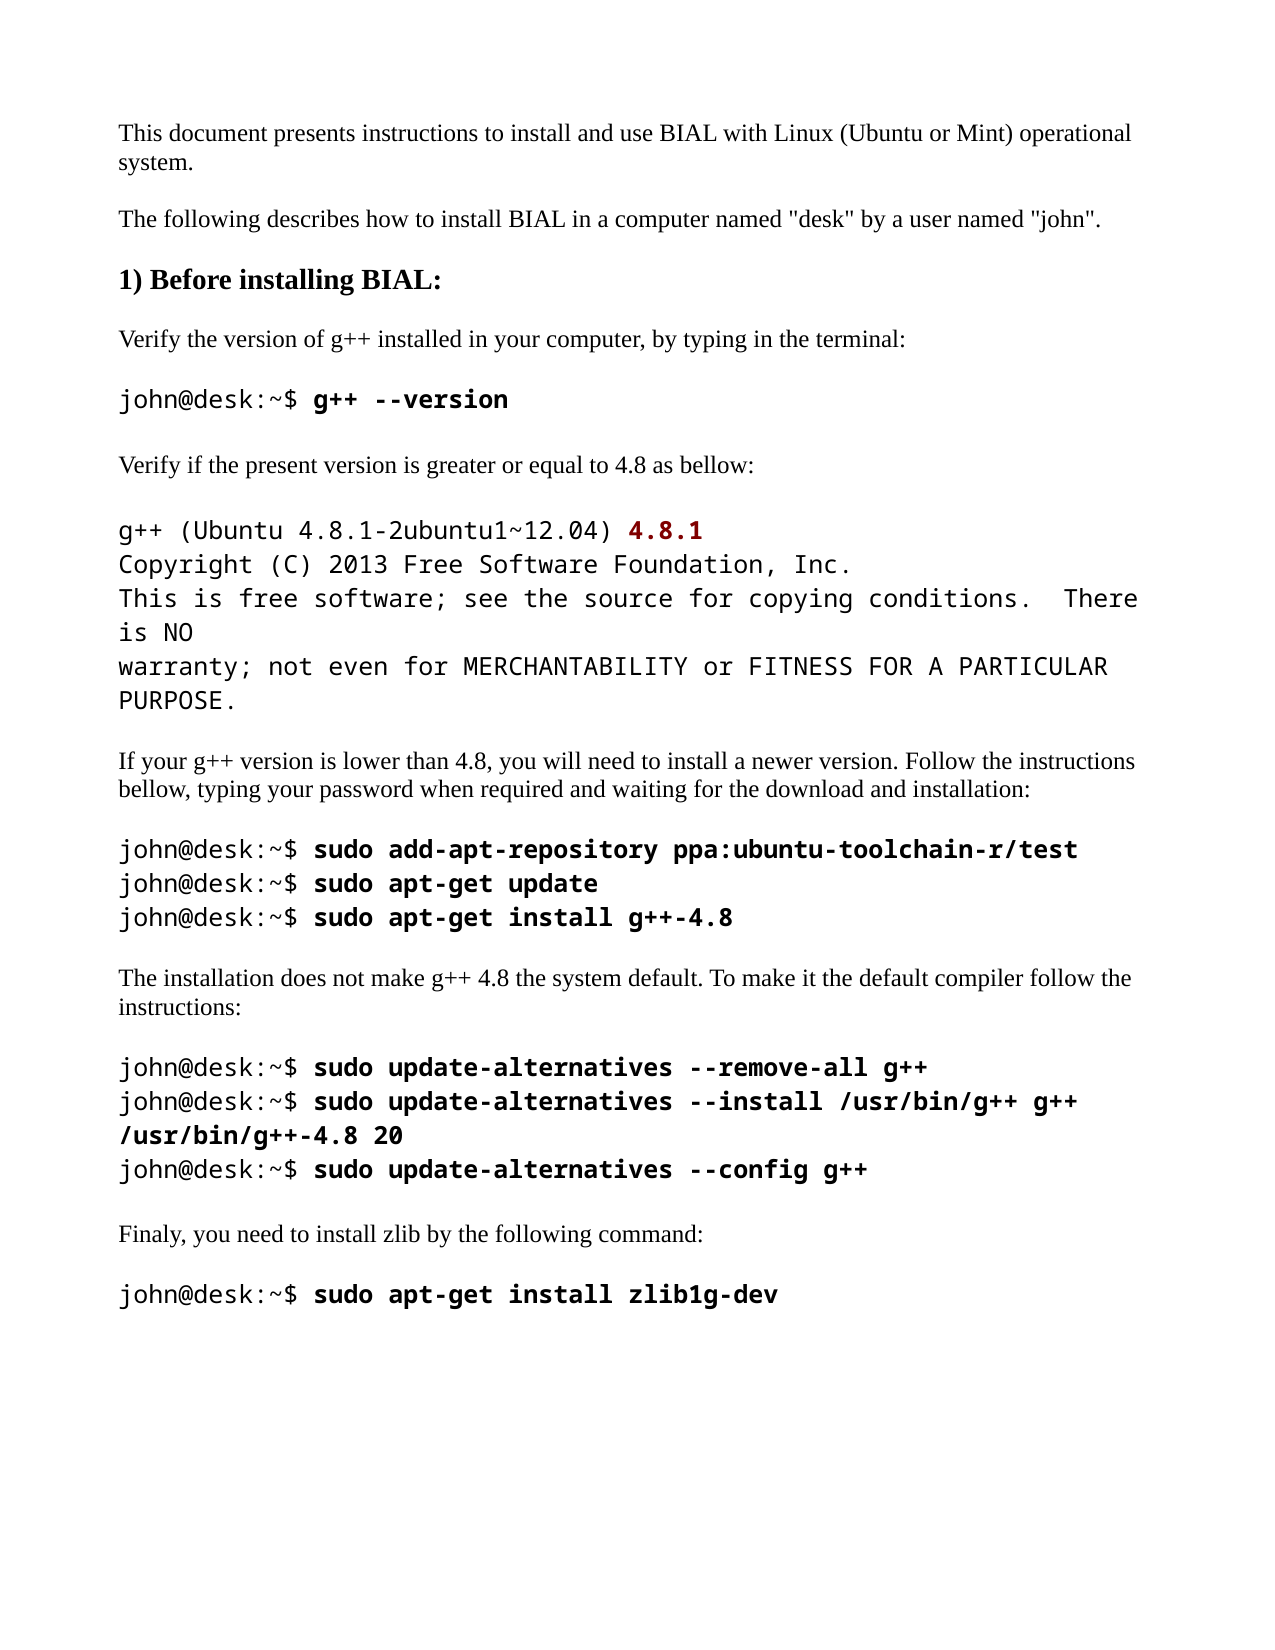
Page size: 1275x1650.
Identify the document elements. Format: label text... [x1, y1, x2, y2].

text john@desk:~$ sudo add-apt-repository ppa:ubuntu-toolchain-r/test john@desk:~$ sudo apt-get update john@desk:~$ sudo apt-get install g++-4.8 The installation does not make g++ 4.8 the system default. To make it the default compiler follow the instructions: [118, 832, 1157, 1020]
text Finaly, you need to install zlib by the following command: [118, 1219, 1157, 1248]
text john@desk:~$ sudo apt-get install zlib1g-dev [118, 1277, 1157, 1311]
text The following describes how to install BIAL in a computer named "desk" by a user named "john". [118, 204, 1157, 233]
text This document presents instructions to install and use BIAL with Linux (Ubuntu or Mint) operational system. [118, 118, 1157, 176]
text 1) Before installing BIAL: [118, 262, 1157, 295]
text john@desk:~$ g++ --version [118, 382, 1157, 416]
text Verify the version of g++ installed in your computer, by typing in the terminal: [118, 324, 1157, 353]
text john@desk:~$ sudo update-alternatives --remove-all g++ john@desk:~$ sudo update-alternatives --install /usr/bin/g++ g++ /usr/bin/g++-4.8 20 john@desk:~$ sudo update-alternatives --config g++ [118, 1049, 1157, 1185]
text If your g++ version is lower than 4.8, you will need to install a newer version. Follow the instructions bellow, typing your password when required and waiting for the download and installation: [118, 746, 1157, 803]
text g++ (Ubuntu 4.8.1-2ubuntu1~12.04) 4.8.1 [118, 513, 1157, 547]
text Verify if the present version is greater or equal to 4.8 as bellow: [118, 450, 1157, 478]
text Copyright (C) 2013 Free Software Foundation, Inc. [118, 547, 1157, 581]
text warranty; not even for MERCHANTABILITY or FITNESS FOR A PARTICULAR PURPOSE. [118, 649, 1157, 717]
text This is free software; see the source for copying conditions. There is NO [118, 581, 1157, 649]
